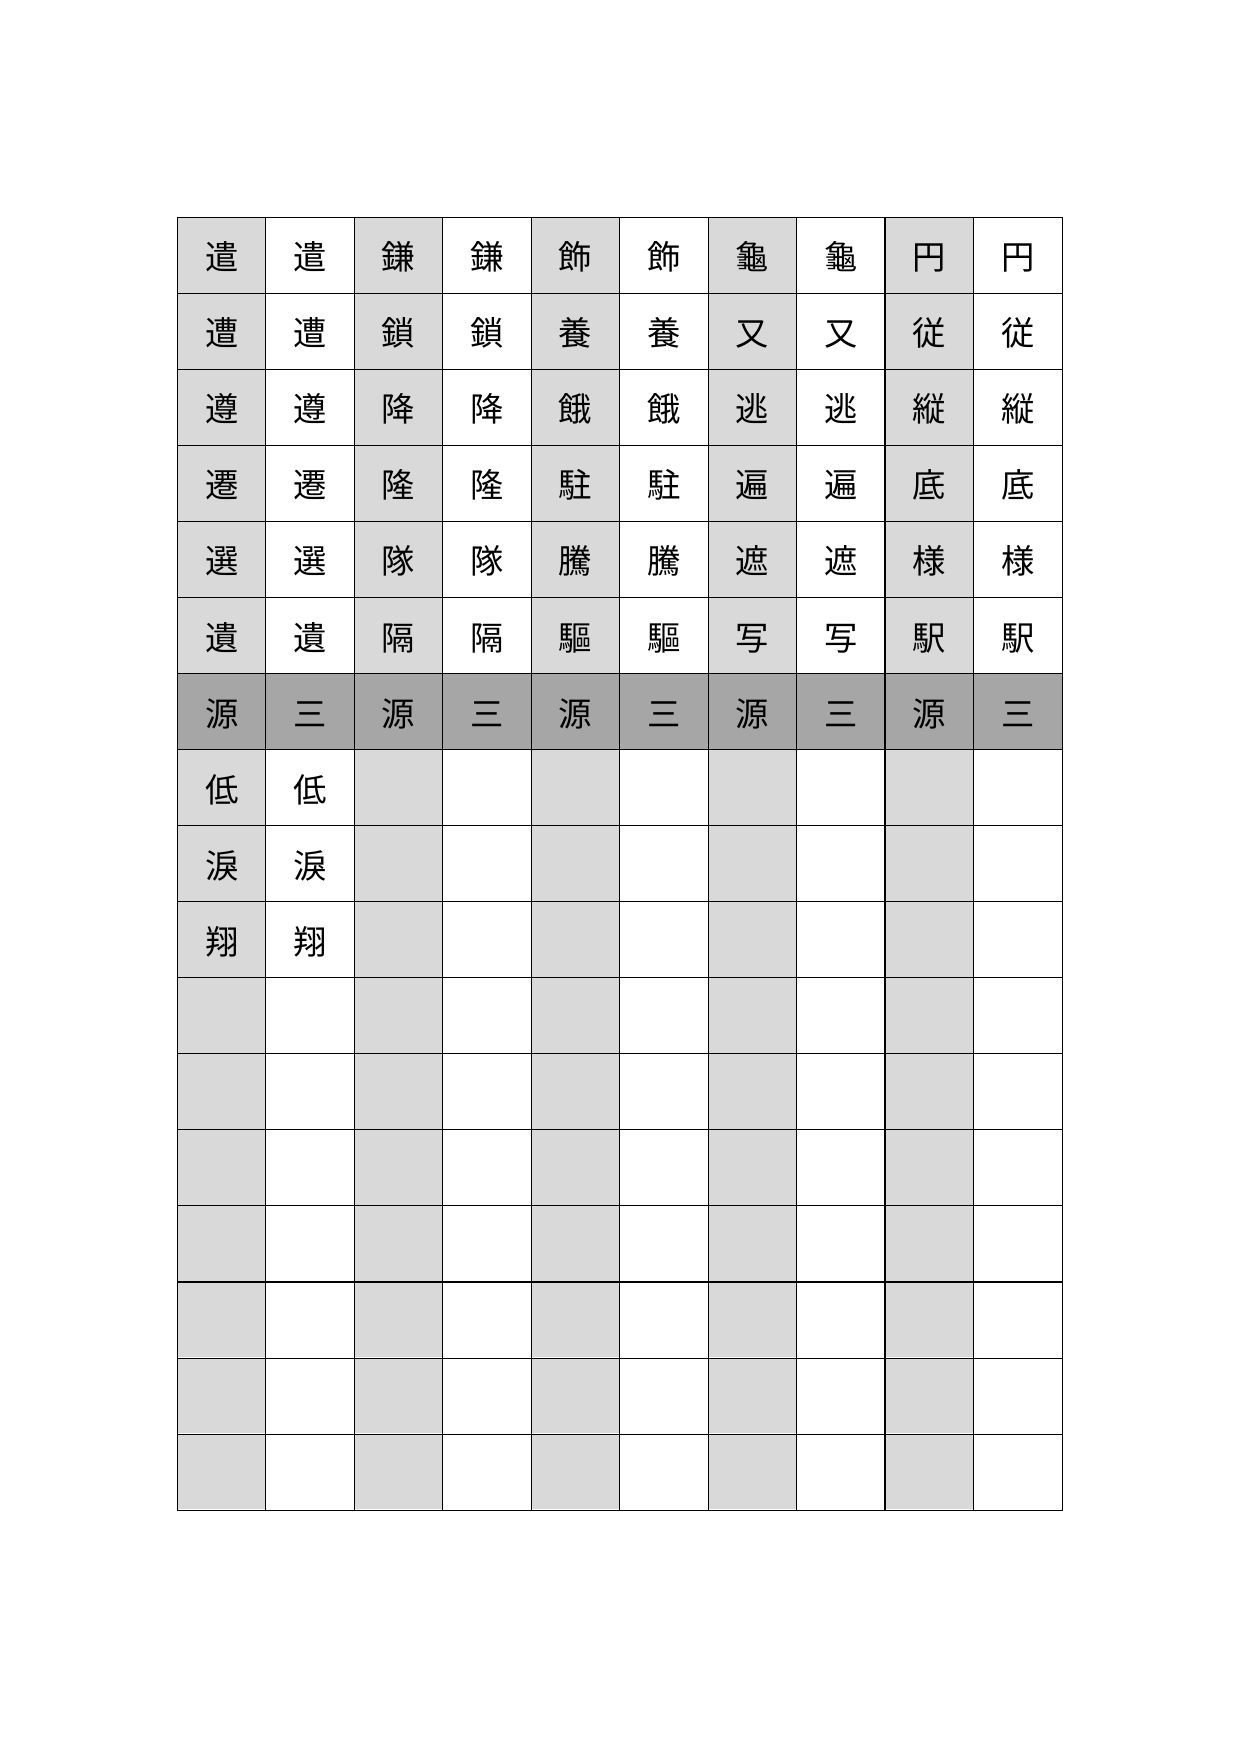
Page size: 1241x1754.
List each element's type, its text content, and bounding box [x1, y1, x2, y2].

table_cell 源 [886, 674, 973, 749]
table_cell [709, 750, 796, 825]
table_cell 遮 [797, 522, 884, 597]
table_cell [886, 1130, 973, 1205]
table_cell 遵 [178, 370, 265, 445]
table_cell [797, 1206, 884, 1281]
table_cell 従 [886, 294, 973, 369]
table_cell [620, 978, 708, 1053]
table_cell [886, 978, 973, 1053]
table_cell [443, 902, 531, 977]
table_cell [443, 1359, 531, 1433]
table_cell 餓 [532, 370, 619, 445]
table_cell 源 [178, 674, 265, 749]
table_cell 淚 [178, 826, 265, 901]
table_cell [178, 1435, 265, 1509]
table_cell 鎖 [443, 294, 531, 369]
table_cell [355, 902, 442, 977]
table_cell 遷 [178, 446, 265, 521]
table_cell [797, 1359, 884, 1433]
table_cell 騰 [620, 522, 708, 597]
table_cell [886, 1054, 973, 1129]
table_cell 飾 [620, 218, 708, 293]
table_cell 龜 [709, 218, 796, 293]
table_cell 隊 [443, 522, 531, 597]
table_cell [709, 1206, 796, 1281]
table_cell [355, 826, 442, 901]
table_cell [532, 902, 619, 977]
table_cell 隔 [443, 598, 531, 673]
table_cell 写 [797, 598, 884, 673]
table_cell 逃 [709, 370, 796, 445]
table_cell [797, 978, 884, 1053]
table_cell 養 [532, 294, 619, 369]
table_cell [797, 1054, 884, 1129]
table_cell [443, 1206, 531, 1281]
table_cell 遍 [709, 446, 796, 521]
table_cell [709, 826, 796, 901]
table_cell [443, 750, 531, 825]
table_cell [974, 1435, 1062, 1509]
table_cell 逃 [797, 370, 884, 445]
table_cell [443, 826, 531, 901]
table_cell [266, 1206, 354, 1281]
table_cell 降 [355, 370, 442, 445]
table_cell 三 [266, 674, 354, 749]
table_cell 低 [178, 750, 265, 825]
table_cell [532, 1283, 619, 1357]
table_cell 降 [443, 370, 531, 445]
table_cell 驅 [620, 598, 708, 673]
table_cell 従 [974, 294, 1062, 369]
table_cell 又 [797, 294, 884, 369]
table_cell [532, 978, 619, 1053]
table_cell [355, 1435, 442, 1509]
table_cell [266, 1359, 354, 1433]
table_cell 遍 [797, 446, 884, 521]
table_cell 選 [178, 522, 265, 597]
table_cell [886, 750, 973, 825]
table_cell [709, 1359, 796, 1433]
table_cell 選 [266, 522, 354, 597]
table_cell [709, 1283, 796, 1357]
table_cell [355, 1359, 442, 1433]
table_cell [709, 902, 796, 977]
table_cell 様 [974, 522, 1062, 597]
table_cell [620, 1054, 708, 1129]
table_cell [974, 1359, 1062, 1433]
table_cell [266, 1283, 354, 1357]
table_cell [178, 978, 265, 1053]
table_cell 駐 [620, 446, 708, 521]
table_cell 翔 [178, 902, 265, 977]
table_cell 三 [620, 674, 708, 749]
table_cell [355, 1206, 442, 1281]
table_cell 養 [620, 294, 708, 369]
table_cell [178, 1206, 265, 1281]
table_cell 写 [709, 598, 796, 673]
table_cell [620, 826, 708, 901]
table_cell [620, 902, 708, 977]
table_cell [178, 1054, 265, 1129]
table_cell [443, 1130, 531, 1205]
table_cell [709, 978, 796, 1053]
table_cell 低 [266, 750, 354, 825]
table_cell 飾 [532, 218, 619, 293]
table_cell [355, 750, 442, 825]
table_cell 淚 [266, 826, 354, 901]
table_cell [443, 1435, 531, 1509]
table_cell [974, 1054, 1062, 1129]
table_cell 三 [797, 674, 884, 749]
table_cell 遭 [178, 294, 265, 369]
table_cell [266, 978, 354, 1053]
table_cell [443, 978, 531, 1053]
table_cell 翔 [266, 902, 354, 977]
table_cell [178, 1130, 265, 1205]
table_cell [797, 750, 884, 825]
table_cell 龜 [797, 218, 884, 293]
table_cell 駐 [532, 446, 619, 521]
table_cell [886, 826, 973, 901]
table_cell 円 [886, 218, 973, 293]
table_cell [797, 826, 884, 901]
table_cell [266, 1130, 354, 1205]
table_cell [532, 826, 619, 901]
table_cell 鎌 [355, 218, 442, 293]
table_cell [266, 1435, 354, 1509]
table_cell [620, 1130, 708, 1205]
table_cell [709, 1435, 796, 1509]
table_cell 遭 [266, 294, 354, 369]
table_cell 遵 [266, 370, 354, 445]
table_cell [266, 1054, 354, 1129]
table_cell [443, 1283, 531, 1357]
table_cell 隊 [355, 522, 442, 597]
table_cell 様 [886, 522, 973, 597]
table_cell [797, 1435, 884, 1509]
table_cell 遺 [178, 598, 265, 673]
table_cell [532, 1359, 619, 1433]
table_cell 鎖 [355, 294, 442, 369]
table_cell [709, 1130, 796, 1205]
table_cell [797, 1283, 884, 1357]
table_cell 円 [974, 218, 1062, 293]
table_cell [532, 1054, 619, 1129]
table_cell 隔 [355, 598, 442, 673]
table_cell 隆 [355, 446, 442, 521]
table_cell [709, 1054, 796, 1129]
table_cell [974, 826, 1062, 901]
table_cell 三 [974, 674, 1062, 749]
table_cell 遺 [266, 598, 354, 673]
table_cell [886, 1283, 973, 1357]
table_cell 三 [443, 674, 531, 749]
table_cell [797, 902, 884, 977]
table_cell 底 [886, 446, 973, 521]
table_cell 遷 [266, 446, 354, 521]
table_cell [620, 1359, 708, 1433]
table_cell [974, 1130, 1062, 1205]
table_cell [797, 1130, 884, 1205]
table_cell 鎌 [443, 218, 531, 293]
table_cell [886, 1359, 973, 1433]
table_cell 底 [974, 446, 1062, 521]
table_cell [620, 1283, 708, 1357]
table_cell [620, 750, 708, 825]
table_cell 驅 [532, 598, 619, 673]
table_cell [443, 1054, 531, 1129]
table_cell [532, 1206, 619, 1281]
table_cell [532, 1435, 619, 1509]
table_cell 縦 [886, 370, 973, 445]
table_cell [974, 902, 1062, 977]
table_cell [974, 1283, 1062, 1357]
table_cell 餓 [620, 370, 708, 445]
table_cell [886, 1435, 973, 1509]
table_cell [974, 750, 1062, 825]
table_cell 源 [532, 674, 619, 749]
table_cell 駅 [974, 598, 1062, 673]
table_cell [974, 1206, 1062, 1281]
table_cell 源 [355, 674, 442, 749]
table_cell 遣 [178, 218, 265, 293]
table_cell [355, 978, 442, 1053]
table_cell [178, 1359, 265, 1433]
table_cell 隆 [443, 446, 531, 521]
table_cell 遮 [709, 522, 796, 597]
table_cell [355, 1054, 442, 1129]
table_cell 源 [709, 674, 796, 749]
table_cell [620, 1206, 708, 1281]
table_cell 駅 [886, 598, 973, 673]
table_cell [178, 1283, 265, 1357]
table_cell 騰 [532, 522, 619, 597]
table_cell [886, 1206, 973, 1281]
table_cell [355, 1283, 442, 1357]
table_cell 遣 [266, 218, 354, 293]
table_cell [620, 1435, 708, 1509]
table_cell 縦 [974, 370, 1062, 445]
table_cell [532, 750, 619, 825]
table_cell 又 [709, 294, 796, 369]
table_cell [355, 1130, 442, 1205]
table_cell [532, 1130, 619, 1205]
table_cell [886, 902, 973, 977]
table_cell [974, 978, 1062, 1053]
